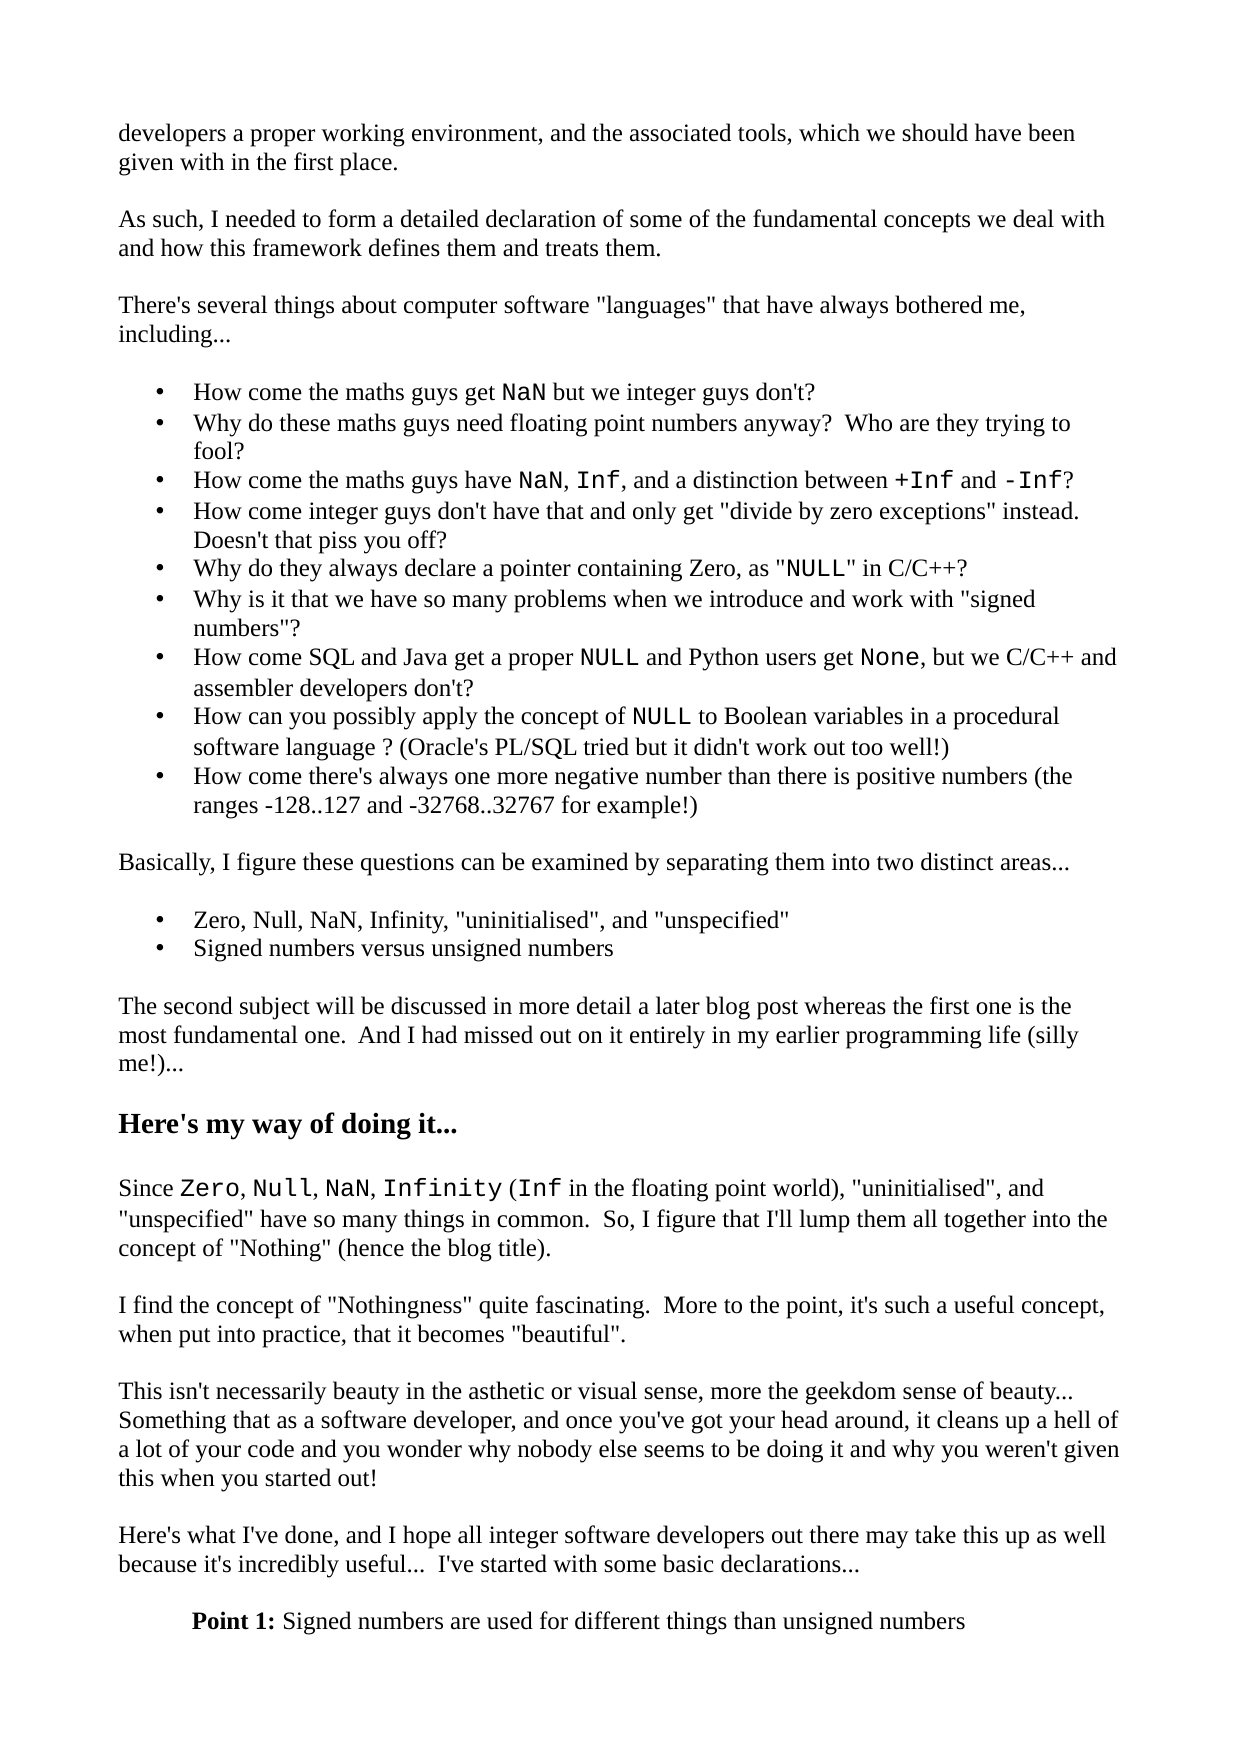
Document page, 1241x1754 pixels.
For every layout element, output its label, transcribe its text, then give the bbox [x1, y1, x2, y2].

text developers a proper working environment, and the associated tools, which we should have been given with in the first place. [118, 118, 1122, 176]
list Signed numbers versus unsigned numbers [156, 933, 1122, 962]
list How can you possibly apply the concept of NULL to Boolean variables in a procedural software language ? (Oracle's PL/SQL tried but it didn't work out too well!) [156, 701, 1122, 761]
list Zero, Null, NaN, Infinity, "uninitialised", and "unspecified" [156, 905, 1122, 933]
text Here's what I've done, and I hope all integer software developers out there may take this up as well because it's incredibly useful... I've started with some basic declarations... [118, 1520, 1122, 1578]
text Since Zero, Null, NaN, Infinity (Inf in the floating point world), "uninitialised", and "unspecified" have so many things in common. So, I figure that I'll lump them all together into the concept of "Nothing" (hence the blog title). [118, 1173, 1122, 1261]
list Why do these maths guys need floating point numbers anyway? Who are they trying to fool? [156, 408, 1122, 465]
text Point 1: Signed numbers are used for different things than unsigned numbers [192, 1606, 1122, 1635]
list How come SQL and Java get a proper NULL and Python users get None, but we C/C++ and assembler developers don't? [156, 642, 1122, 701]
text The second subject will be discussed in more detail a later blog post whereas the first one is the most fundamental one. And I had missed out on it entirely in my earlier programming life (silly me!)... [118, 991, 1122, 1077]
list How come integer guys don't have that and only get "divide by zero exceptions" instead. Doesn't that piss you off? [156, 496, 1122, 553]
text Basically, I figure these questions can be examined by separating them into two distinct areas... [118, 847, 1122, 876]
text This isn't necessarily beauty in the asthetic or visual sense, more the geekdom sense of beauty... Something that as a software developer, and once you've got your head around, it cleans up a hell of a lot of your code and you wonder why nobody else seems to be doing it and why you weren't given this when you started out! [118, 1376, 1122, 1491]
list How come there's always one more negative number than there is positive numbers (the ranges -128..127 and -32768..32767 for example!) [156, 761, 1122, 818]
list How come the maths guys get NaN but we integer guys don't? [156, 377, 1122, 408]
list Why is it that we have so many problems when we introduce and work with "signed numbers"? [156, 584, 1122, 642]
text Here's my way of doing it... [118, 1106, 1122, 1139]
text There's several things about computer software "languages" that have always bothered me, including... [118, 291, 1122, 348]
list How come the maths guys have NaN, Inf, and a distinction between +Inf and -Inf? [156, 465, 1122, 496]
text As such, I needed to form a detailed declaration of some of the fundamental concepts we deal with and how this framework defines them and treats them. [118, 204, 1122, 262]
text I find the concept of "Nothingness" quite fascinating. More to the point, it's such a useful concept, when put into practice, that it becomes "beautiful". [118, 1290, 1122, 1348]
list Why do they always declare a pointer containing Zero, as "NULL" in C/C++? [156, 553, 1122, 584]
